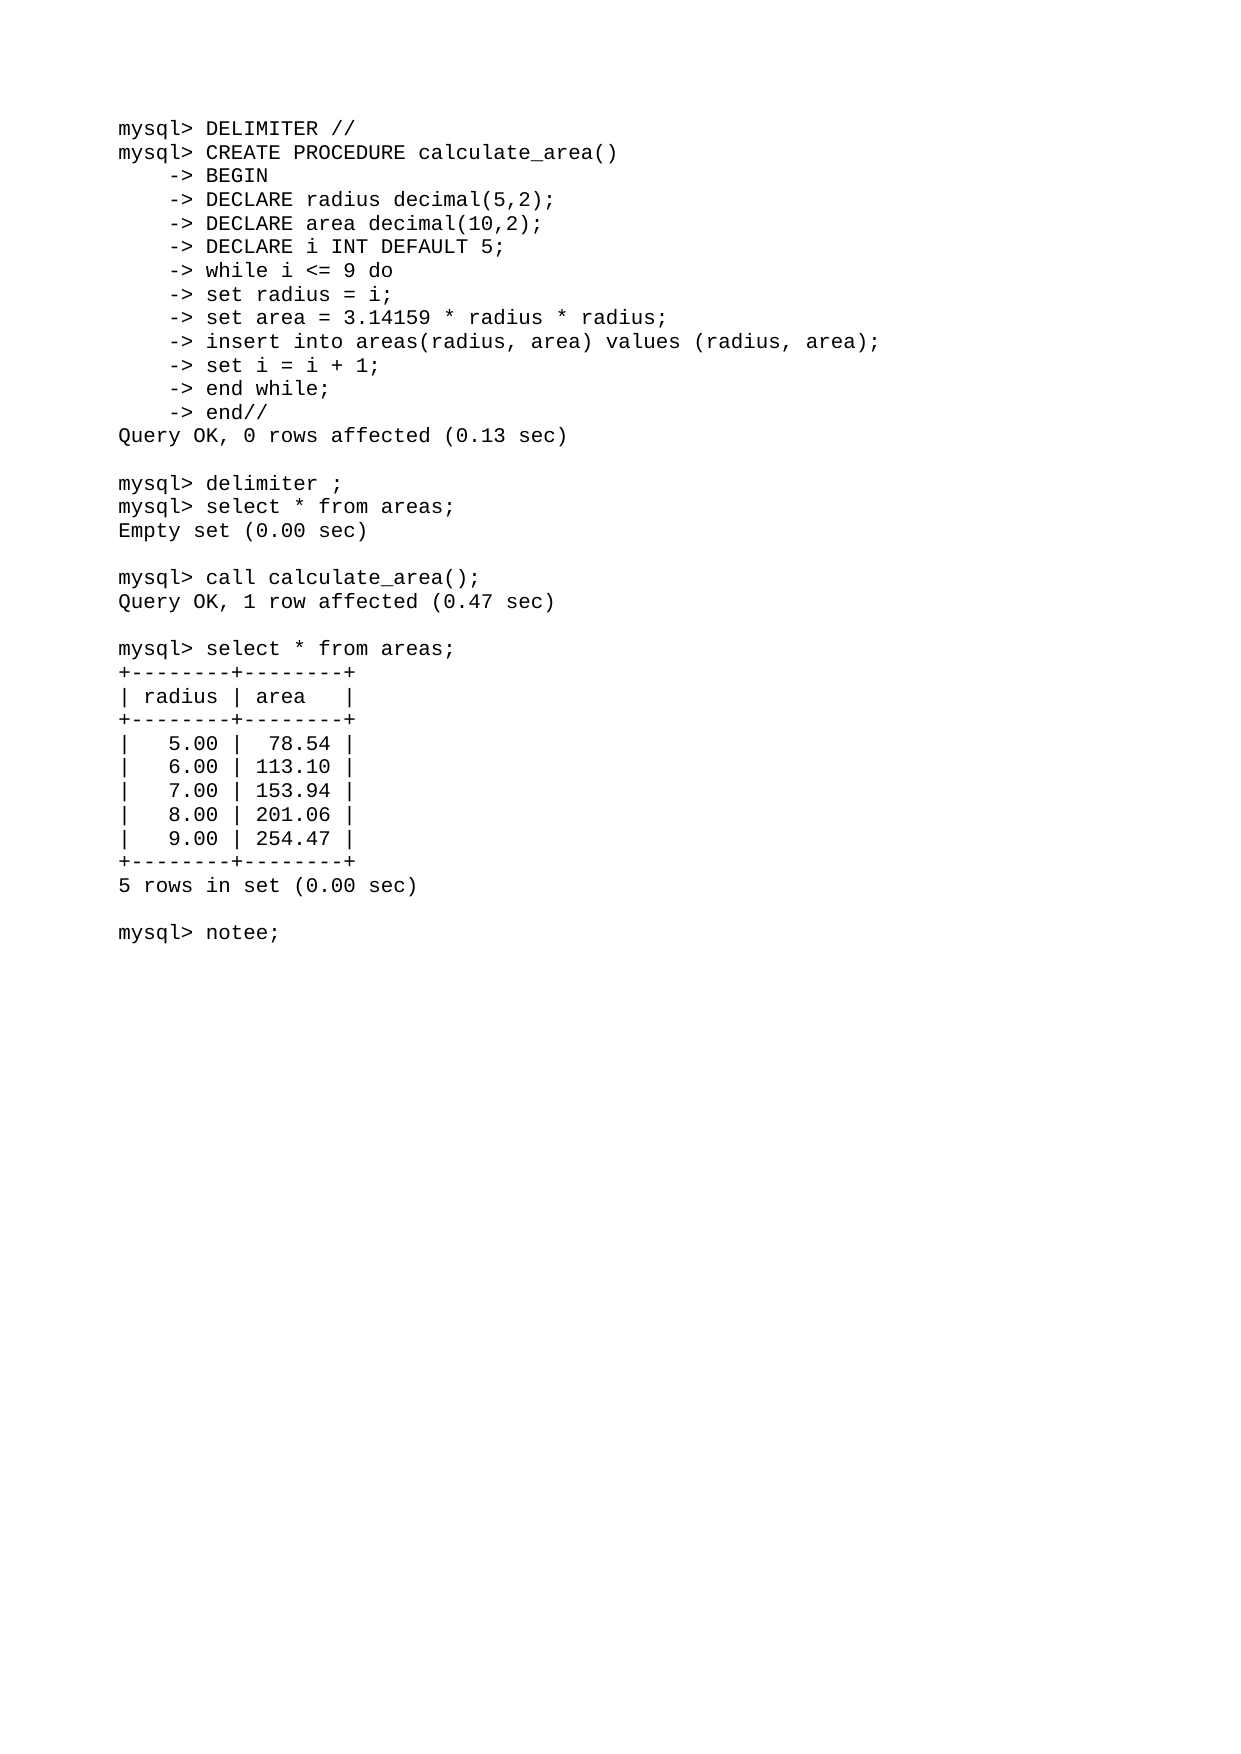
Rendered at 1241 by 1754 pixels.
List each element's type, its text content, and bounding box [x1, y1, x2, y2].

text | 6.00 | 113.10 | [118, 757, 1122, 780]
text -> DECLARE radius decimal(5,2); [118, 189, 1122, 213]
text | 9.00 | 254.47 | [118, 827, 1122, 851]
text | radius | area | [118, 686, 1122, 709]
text -> end// [118, 402, 1122, 426]
text -> insert into areas(radius, area) values (radius, area); [118, 331, 1122, 354]
text -> BEGIN [118, 165, 1122, 189]
text mysql> DELIMITER // [118, 118, 1122, 142]
text +--------+--------+ [118, 851, 1122, 875]
text mysql> select * from areas; [118, 638, 1122, 662]
text | 7.00 | 153.94 | [118, 780, 1122, 804]
text -> set area = 3.14159 * radius * radius; [118, 307, 1122, 331]
text +--------+--------+ [118, 662, 1122, 686]
text -> set radius = i; [118, 284, 1122, 307]
text +--------+--------+ [118, 709, 1122, 733]
text mysql> delimiter ; [118, 473, 1122, 496]
text | 5.00 | 78.54 | [118, 733, 1122, 757]
text -> while i <= 9 do [118, 260, 1122, 284]
text mysql> call calculate_area(); [118, 567, 1122, 591]
text Query OK, 0 rows affected (0.13 sec) [118, 426, 1122, 449]
text mysql> notee; [118, 922, 1122, 946]
text mysql> CREATE PROCEDURE calculate_area() [118, 142, 1122, 165]
text mysql> select * from areas; [118, 496, 1122, 520]
text Query OK, 1 row affected (0.47 sec) [118, 591, 1122, 615]
text -> DECLARE i INT DEFAULT 5; [118, 236, 1122, 260]
text -> set i = i + 1; [118, 354, 1122, 378]
text -> end while; [118, 378, 1122, 402]
text Empty set (0.00 sec) [118, 520, 1122, 544]
text -> DECLARE area decimal(10,2); [118, 213, 1122, 236]
text | 8.00 | 201.06 | [118, 804, 1122, 827]
text 5 rows in set (0.00 sec) [118, 875, 1122, 898]
